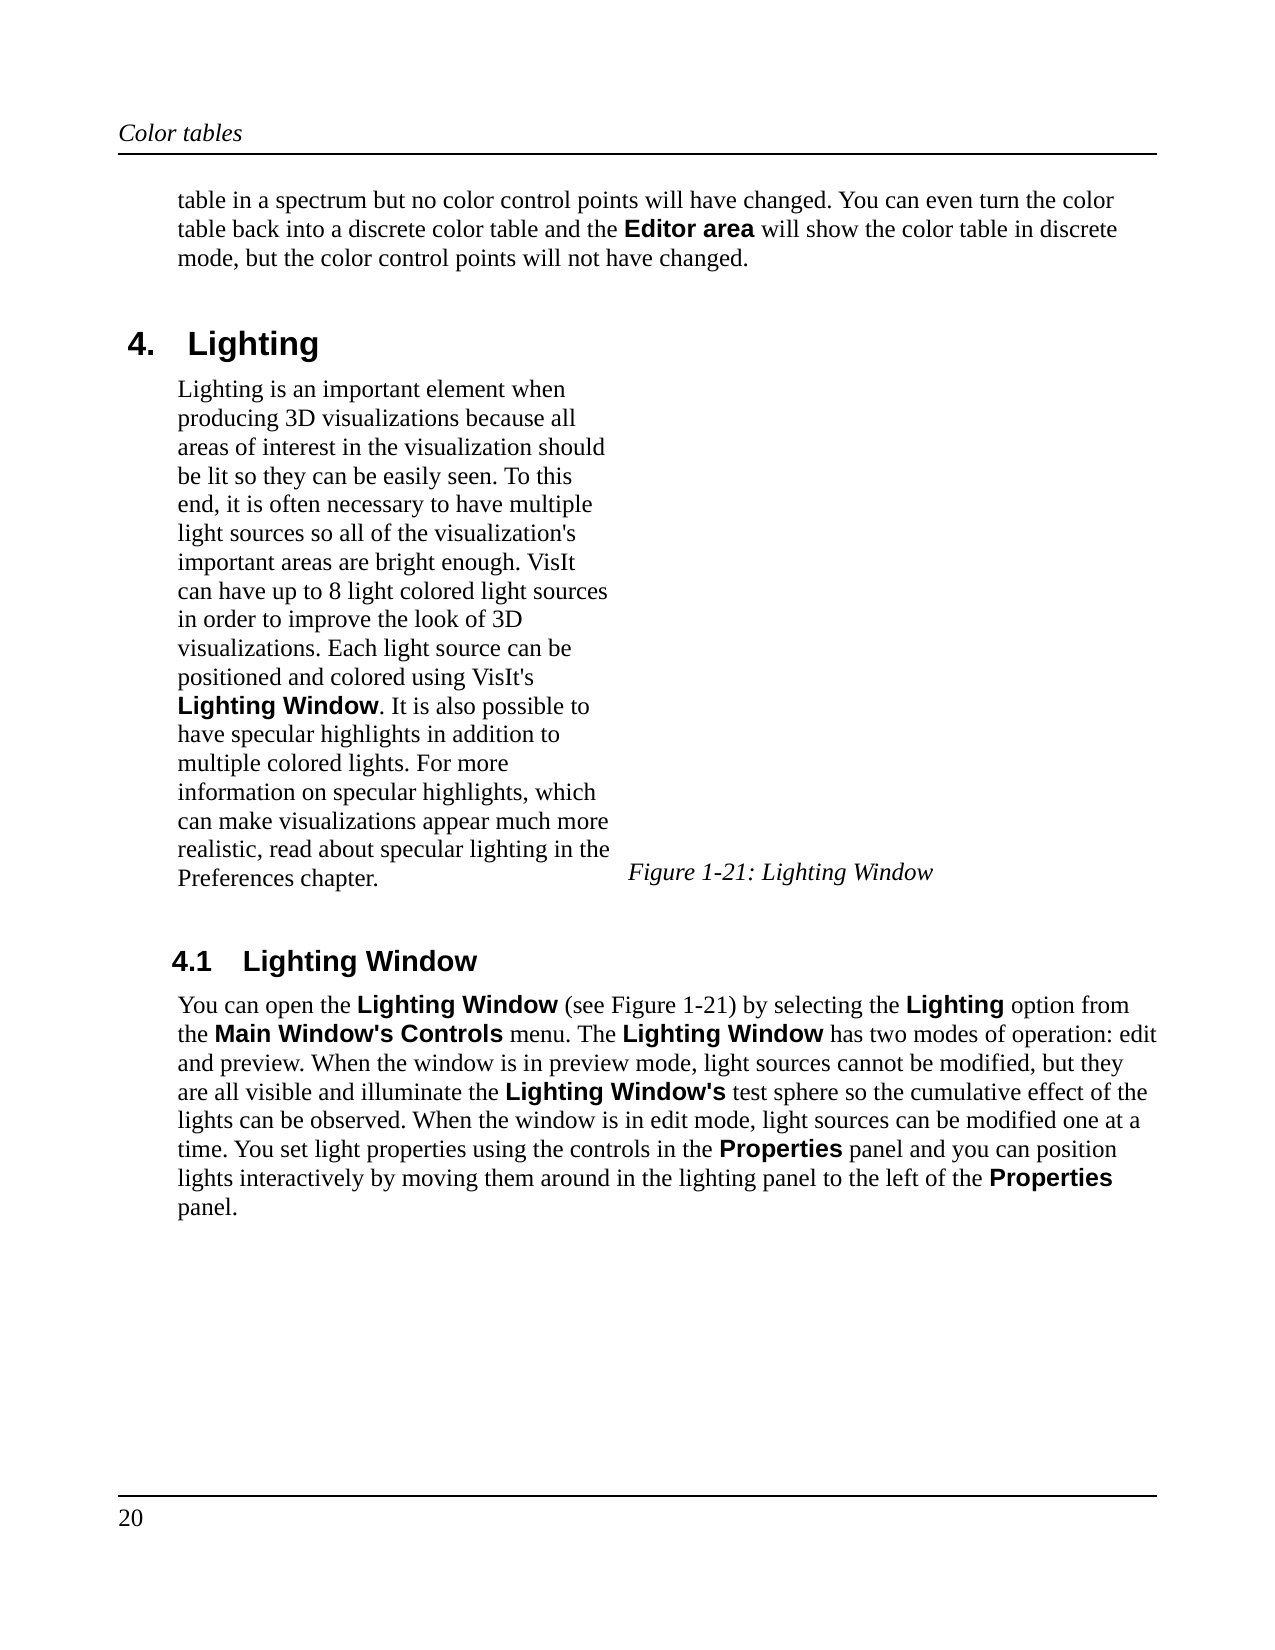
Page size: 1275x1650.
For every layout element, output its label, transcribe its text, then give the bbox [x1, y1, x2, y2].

text Lighting is an important element when producing 3D visualizations because all areas of interest in the visualization should be lit so they can be easily seen. To this end, it is often necessary to have multiple light sources so all of the visualization's important areas are bright enough. VisIt can have up to 8 light colored light sources in order to improve the look of 3D visualizations. Each light source can be positioned and colored using VisIt's Lighting Window. It is also possible to have specular highlights in addition to multiple colored lights. For more information on specular highlights, which can make visualizations appear much more realistic, read about specular lighting in the Preferences chapter. [177, 374, 1157, 892]
text table in a spectrum but no color control points will have changed. You can even turn the color table back into a discrete color table and the Editor area will show the color table in discrete mode, but the color control points will not have changed. [177, 185, 1157, 271]
text Figure 1-21: Lighting Window [628, 410, 1153, 885]
text You can open the Lighting Window (see Figure 1-21) by selecting the Lighting option from the Main Window's Controls menu. The Lighting Window has two modes of operation: edit and preview. When the window is in preview mode, light sources cannot be modified, but they are all visible and illuminate the Lighting Window's test sphere so the cumulative effect of the lights can be observed. When the window is in edit mode, light sources can be modified one at a time. You set light properties using the controls in the Properties panel and you can position lights interactively by moving them around in the lighting panel to the left of the Properties panel. [177, 990, 1157, 1221]
subtitle Lighting Window [163, 944, 1157, 978]
subtitle Lighting [118, 323, 1157, 362]
